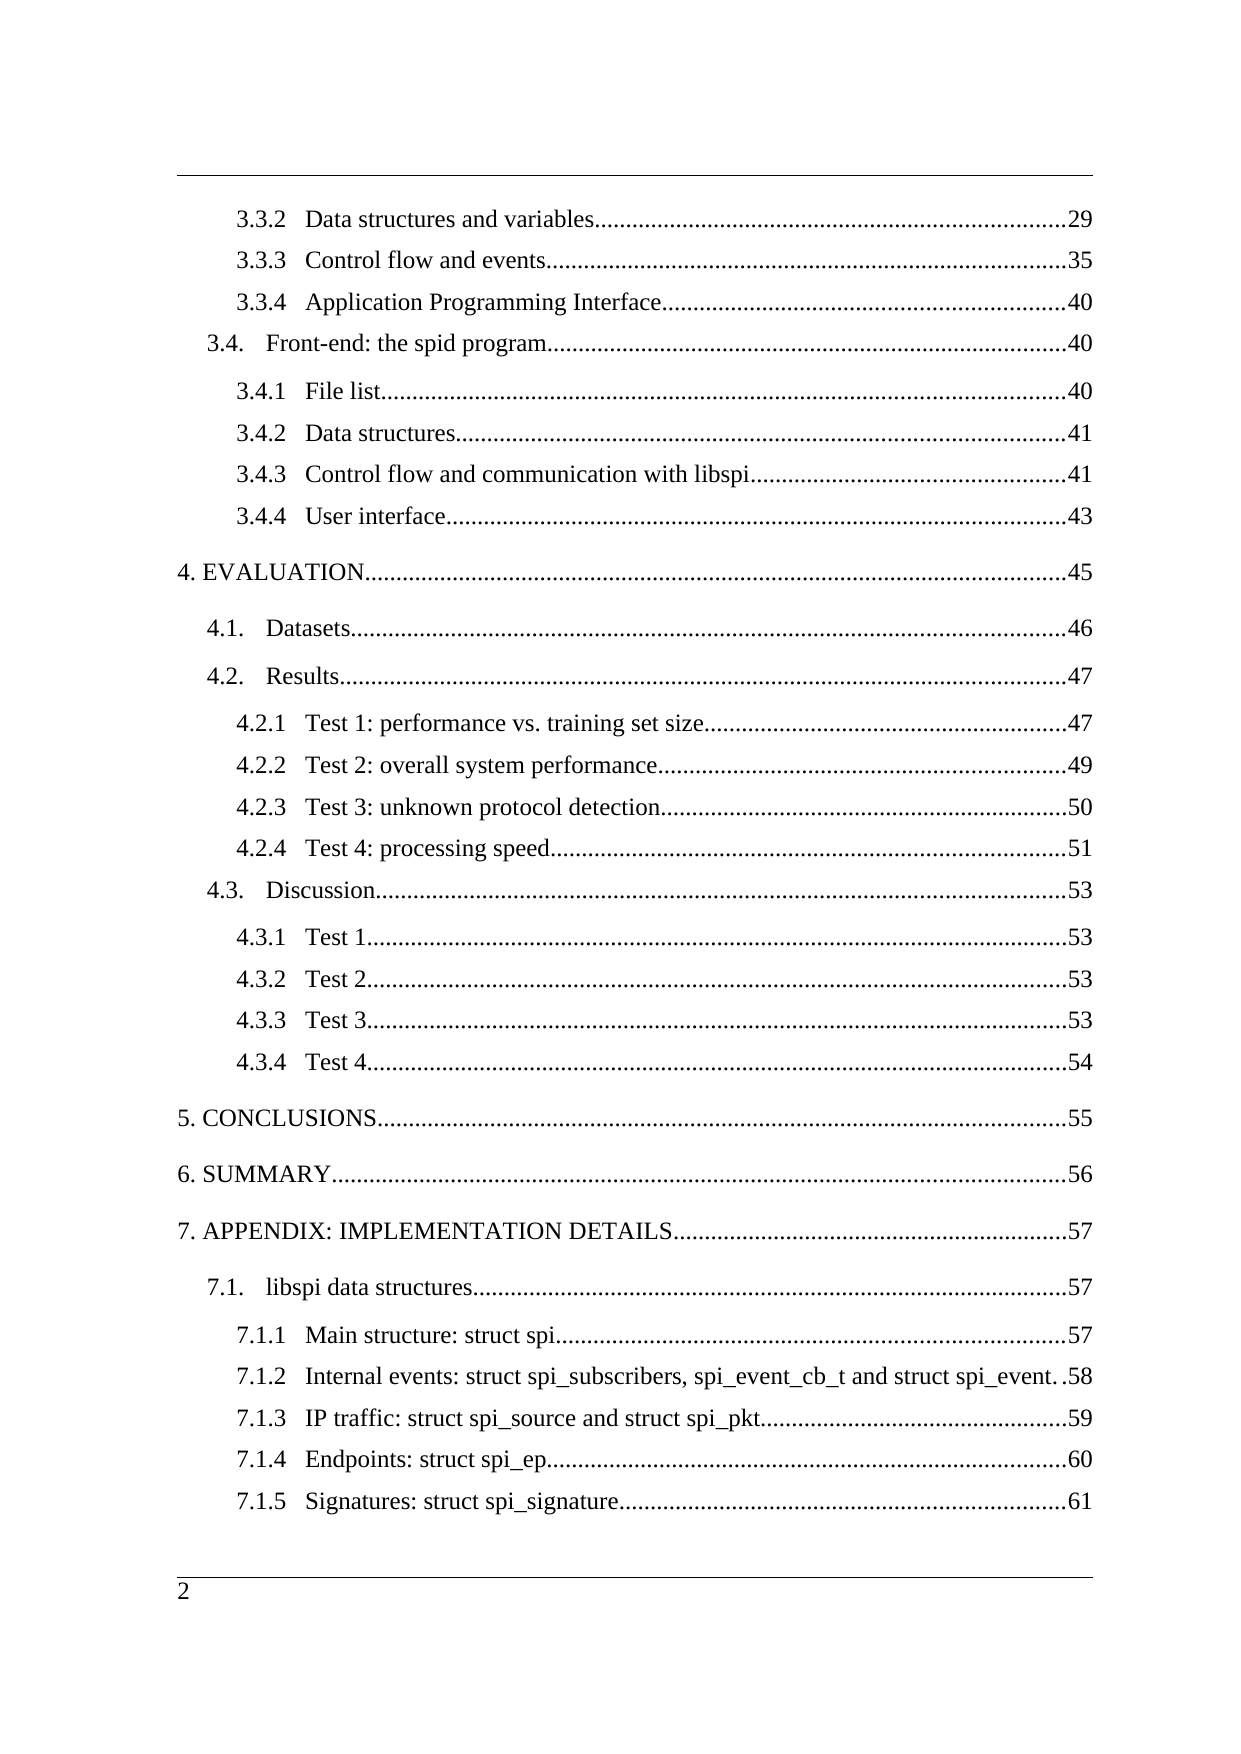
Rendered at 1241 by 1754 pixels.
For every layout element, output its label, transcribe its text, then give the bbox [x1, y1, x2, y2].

text 7.1.5 Signatures: struct spi_signature 61 [236, 1487, 1093, 1515]
text 4.2.4 Test 4: processing speed 51 [236, 834, 1093, 862]
text 3.4.1 File list 40 [236, 377, 1093, 405]
text 7. APPENDIX: IMPLEMENTATION DETAILS 57 [177, 1217, 1093, 1245]
text 3.3.4 Application Programming Interface 40 [236, 288, 1093, 316]
text 4.2. Results 47 [207, 662, 1093, 690]
text 7.1.3 IP traffic: struct spi_source and struct spi_pkt 59 [236, 1404, 1093, 1432]
text 4.3. Discussion 53 [207, 876, 1093, 903]
text 4.3.1 Test 1 53 [236, 923, 1093, 951]
text 3.4.3 Control flow and communication with libspi 41 [236, 460, 1093, 488]
text 4.2.3 Test 3: unknown protocol detection 50 [236, 793, 1093, 820]
text 7.1. libspi data structures 57 [207, 1273, 1093, 1301]
text 4.3.4 Test 4 54 [236, 1048, 1093, 1076]
text 4.3.3 Test 3 53 [236, 1006, 1093, 1034]
text 3.4. Front-end: the spid program 40 [207, 329, 1093, 357]
text 3.3.2 Data structures and variables 29 [236, 205, 1093, 233]
text 3.4.2 Data structures 41 [236, 419, 1093, 446]
text 4.3.2 Test 2 53 [236, 965, 1093, 992]
text 3.3.3 Control flow and events 35 [236, 246, 1093, 274]
text 4. EVALUATION 45 [177, 558, 1093, 586]
text 7.1.1 Main structure: struct spi 57 [236, 1321, 1093, 1348]
text 3.4.4 User interface 43 [236, 502, 1093, 529]
text 6. SUMMARY 56 [177, 1161, 1093, 1188]
text 4.2.1 Test 1: performance vs. training set size 47 [236, 709, 1093, 737]
text 5. CONCLUSIONS 55 [177, 1104, 1093, 1132]
text 4.1. Datasets 46 [207, 614, 1093, 642]
text 4.2.2 Test 2: overall system performance 49 [236, 751, 1093, 779]
text 7.1.4 Endpoints: struct spi_ep 60 [236, 1446, 1093, 1473]
text 7.1.2 Internal events: struct spi_subscribers, spi_event_cb_t and struct spi_event 58 [236, 1362, 1093, 1390]
